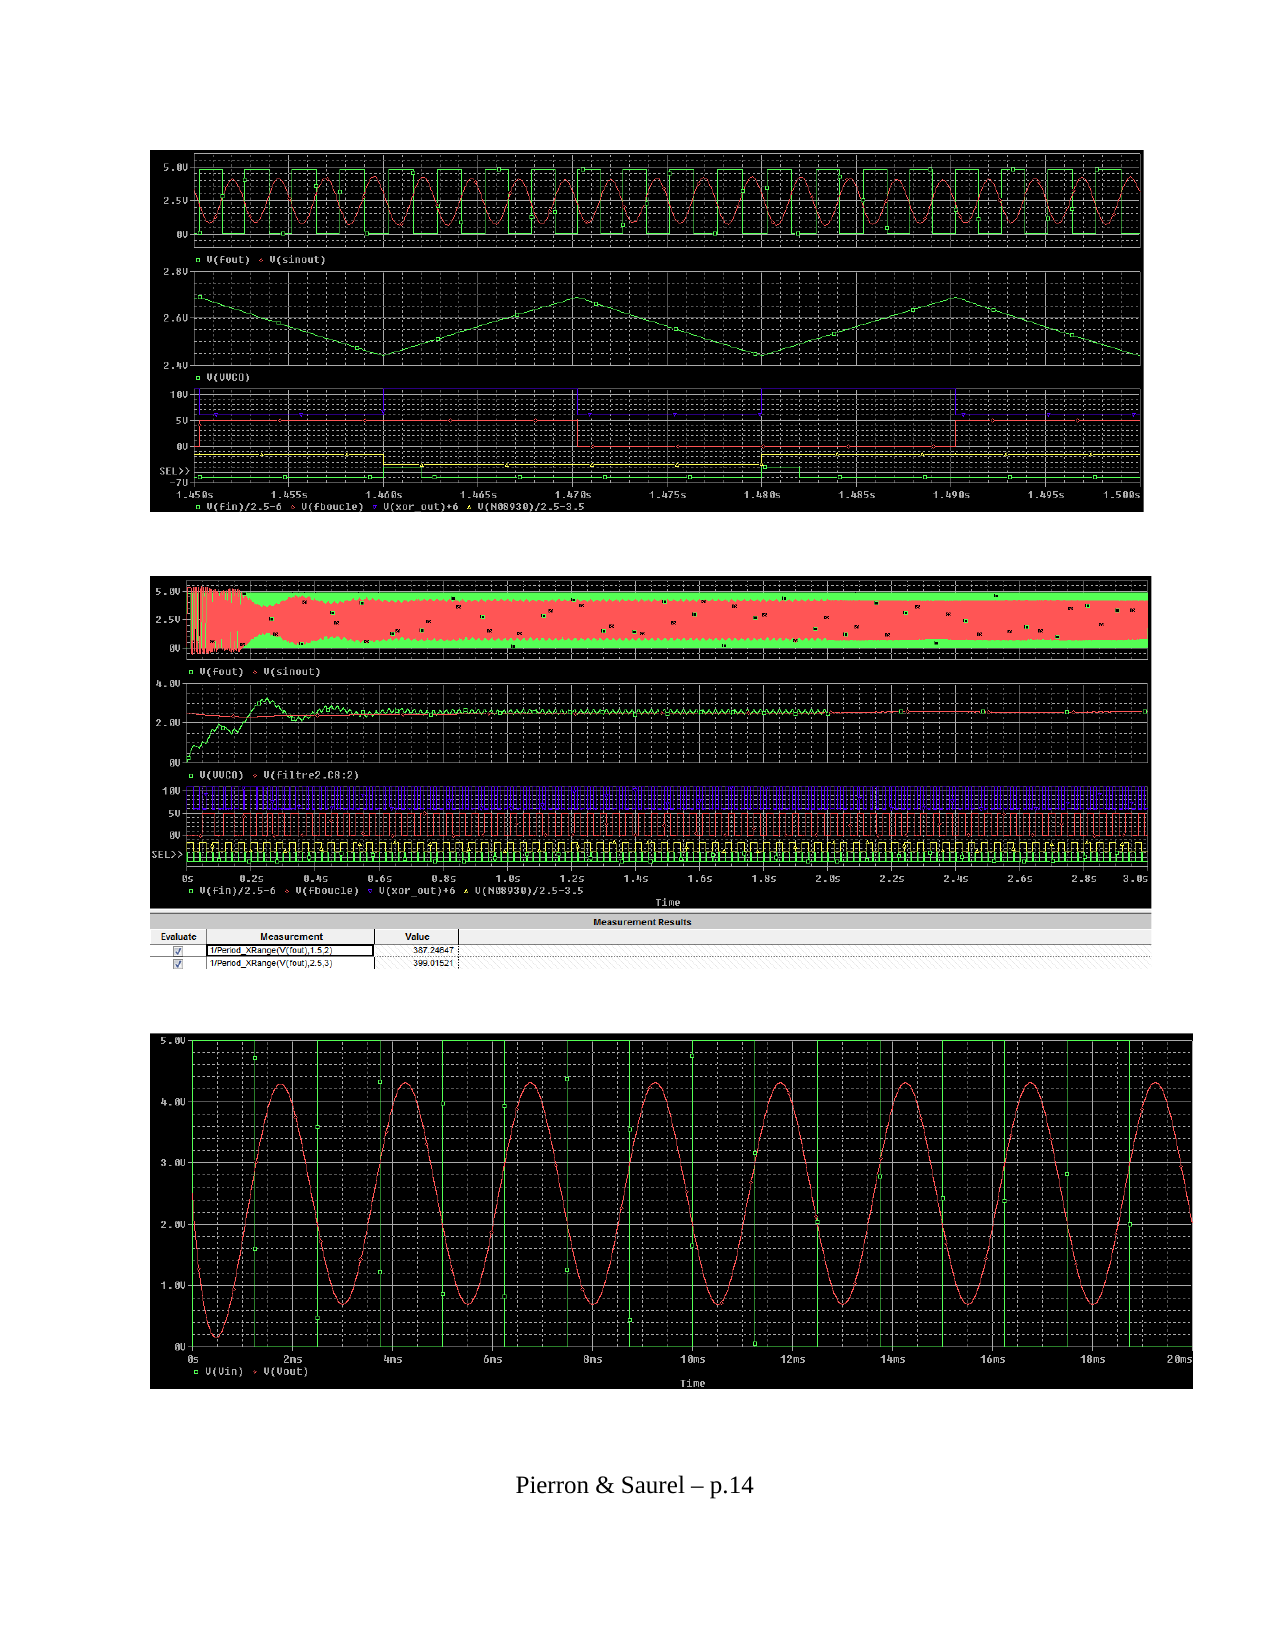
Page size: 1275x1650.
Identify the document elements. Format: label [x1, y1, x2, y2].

picture [150, 150, 1144, 512]
picture [150, 576, 1152, 969]
picture [150, 1033, 1193, 1389]
